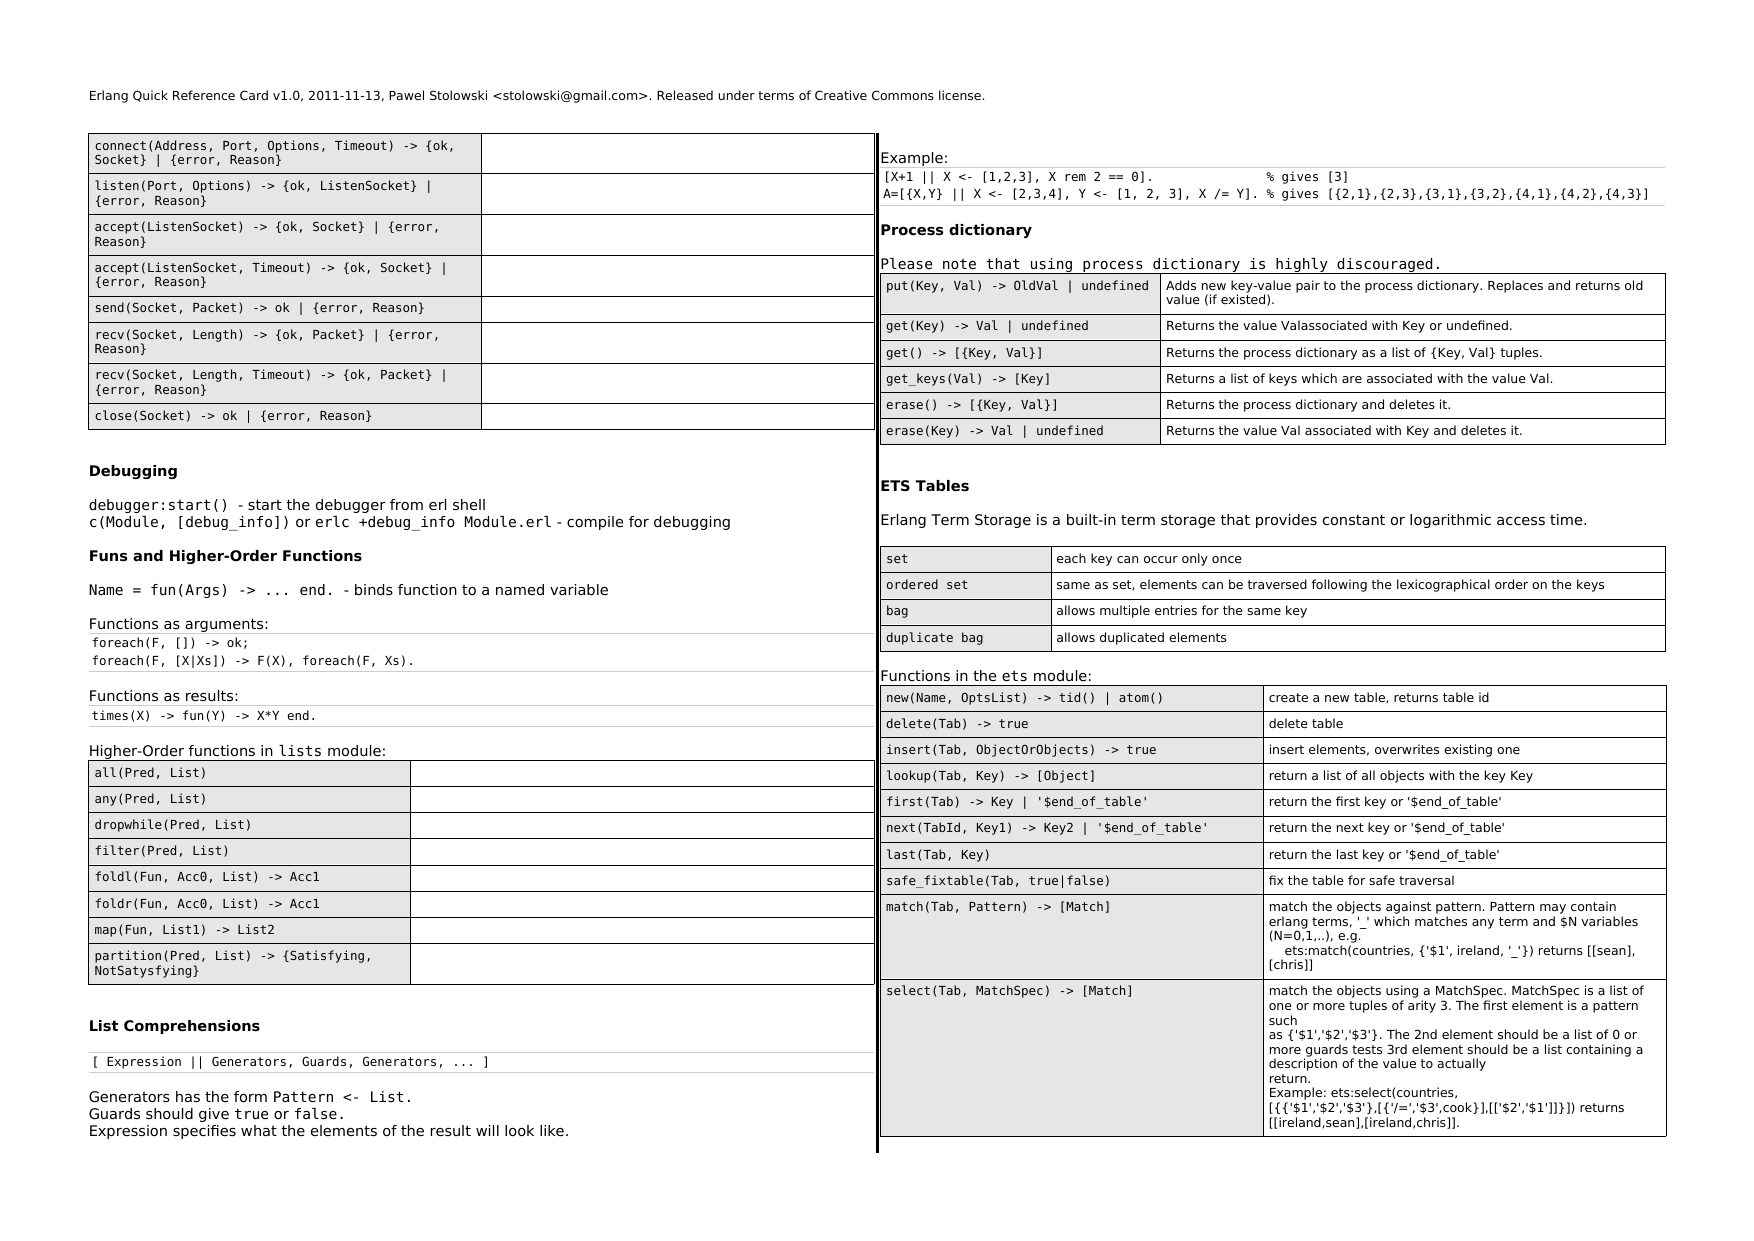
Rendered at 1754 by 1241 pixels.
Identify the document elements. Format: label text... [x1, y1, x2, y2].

table_cell foldr(Fun, Acc0, List) -> Acc1 [89, 892, 410, 917]
table_cell [482, 323, 874, 362]
text Process dictionary [880, 222, 1665, 239]
text debugger:start() - start the debugger from erl shell [88, 497, 874, 514]
text Functions in the ets module: [880, 668, 1665, 685]
table_cell same as set, elements can be traversed following the lexicographical order on the keys [1052, 573, 1665, 598]
text Expression specifies what the elements of the result will look like. [88, 1123, 874, 1140]
table_cell ordered set [881, 573, 1051, 598]
table_header create a new table, returns table id [1264, 686, 1666, 711]
table_header [411, 761, 874, 786]
text Example: [880, 149, 1665, 167]
table_cell send(Socket, Packet) -> ok | {error, Reason} [89, 297, 481, 322]
table_cell close(Socket) -> ok | {error, Reason} [89, 404, 481, 429]
table_cell get(Key) -> Val | undefined [881, 315, 1160, 339]
table_cell delete(Tab) -> true [881, 712, 1263, 737]
table_cell allows duplicated elements [1052, 626, 1665, 651]
table_cell recv(Socket, Length) -> {ok, Packet} | {error, Reason} [89, 323, 481, 362]
text Functions as arguments: [88, 616, 874, 633]
text Name = fun(Args) -> ... end. - binds function to a named variable [88, 582, 874, 599]
table_cell allows multiple entries for the same key [1052, 600, 1665, 624]
table_cell [482, 134, 874, 173]
table_cell return the last key or '$end_of_table' [1264, 843, 1666, 868]
table_cell select(Tab, MatchSpec) -> [Match] [881, 980, 1263, 1136]
table_cell get_keys(Val) -> [Key] [881, 367, 1160, 392]
table_cell insert(Tab, ObjectOrObjects) -> true [881, 738, 1263, 763]
table_cell dropwhile(Pred, List) [89, 813, 410, 838]
table_cell Returns the value Valassociated with Key or undefined. [1161, 315, 1665, 339]
table_cell accept(ListenSocket, Timeout) -> {ok, Socket} | {error, Reason} [89, 256, 481, 296]
text A=[{X,Y} || X <- [2,3,4], Y <- [1, 2, 3], X /= Y]. % gives [{2,1},{2,3},{3,1},{3,2},{4,1},{4,2},{4,3}] [880, 184, 1665, 205]
table_cell any(Pred, List) [89, 787, 410, 812]
table_cell [482, 297, 874, 322]
table_cell [411, 892, 874, 917]
table_cell last(Tab, Key) [881, 843, 1263, 868]
table_header new(Name, OptsList) -> tid() | atom() [881, 686, 1263, 711]
table_cell fix the table for safe traversal [1264, 869, 1666, 894]
text [ Expression || Generators, Guards, Generators, ... ] [88, 1053, 874, 1072]
table_cell get() -> [{Key, Val}] [881, 341, 1160, 366]
table_cell insert elements, overwrites existing one [1264, 738, 1666, 763]
table_cell lookup(Tab, Key) -> [Object] [881, 764, 1263, 789]
text ETS Tables [880, 478, 1665, 495]
table_cell [411, 787, 874, 812]
table_cell return a list of all objects with the key Key [1264, 764, 1666, 789]
table_cell erase() -> [{Key, Val}] [881, 393, 1160, 418]
table_cell [482, 174, 874, 214]
table_cell bag [881, 600, 1051, 624]
table_cell next(TabId, Key1) -> Key2 | '$end_of_table' [881, 817, 1263, 842]
table_cell erase(Key) -> Val | undefined [881, 419, 1160, 444]
text c(Module, [debug_info]) or erlc +debug_info Module.erl - compile for debugging [88, 514, 874, 531]
table_cell connect(Address, Port, Options, Timeout) -> {ok, Socket} | {error, Reason} [89, 134, 481, 173]
table_cell match(Tab, Pattern) -> [Match] [881, 895, 1263, 978]
text Erlang Term Storage is a built-in term storage that provides constant or logarithmic access time. [880, 512, 1665, 529]
table_header set [881, 547, 1051, 572]
text times(X) -> fun(Y) -> X*Y end. [88, 706, 874, 726]
table_cell map(Fun, List1) -> List2 [89, 918, 410, 943]
table_cell Returns the process dictionary and deletes it. [1161, 393, 1665, 418]
table_cell [482, 215, 874, 255]
table_cell Returns the process dictionary as a list of {Key, Val} tuples. [1161, 341, 1665, 366]
table_cell [411, 944, 874, 984]
text Please note that using process dictionary is highly discouraged. [880, 256, 1665, 273]
table_cell [411, 813, 874, 838]
table_cell delete table [1264, 712, 1666, 737]
table_cell duplicate bag [881, 626, 1051, 651]
table_header Adds new key-value pair to the process dictionary. Replaces and returns old value (if existed). [1161, 274, 1665, 313]
text foreach(F, []) -> ok; [88, 634, 874, 651]
table_cell return the first key or '$end_of_table' [1264, 790, 1666, 816]
text Generators has the form Pattern <- List. [88, 1089, 874, 1106]
text foreach(F, [X|Xs]) -> F(X), foreach(F, Xs). [88, 651, 874, 671]
table_cell [482, 404, 874, 429]
table_cell Returns a list of keys which are associated with the value Val. [1161, 367, 1665, 392]
table_cell Returns the value Val associated with Key and deletes it. [1161, 419, 1665, 444]
text Guards should give true or false. [88, 1106, 874, 1123]
text [X+1 || X <- [1,2,3], X rem 2 == 0]. % gives [3] [880, 168, 1665, 184]
table_header all(Pred, List) [89, 761, 410, 786]
text List Comprehensions [88, 1018, 874, 1035]
text Functions as results: [88, 688, 874, 705]
table_header put(Key, Val) -> OldVal | undefined [881, 274, 1160, 313]
table_header each key can occur only once [1052, 547, 1665, 572]
text Debugging [88, 463, 874, 480]
table_cell partition(Pred, List) -> {Satisfying, NotSatysfying} [89, 944, 410, 984]
table_cell match the objects using a MatchSpec. MatchSpec is a list of one or more tuples of arity 3. The first element is a pattern such as {'$1','$2','$3'}. The 2nd element should be a list of 0 or more guards tests 3rd element should be a list containing a description of the value to actually return. Example: ets:select(countries, [{{'$1','$2','$3'},[{'/=','$3',cook}],[['$2','$1']]}]) returns [[ireland,sean],[ireland,chris]]. [1264, 980, 1666, 1136]
table_cell listen(Port, Options) -> {ok, ListenSocket} | {error, Reason} [89, 174, 481, 214]
text Funs and Higher-Order Functions [88, 548, 874, 565]
table_cell recv(Socket, Length, Timeout) -> {ok, Packet} | {error, Reason} [89, 364, 481, 403]
table_cell accept(ListenSocket) -> {ok, Socket} | {error, Reason} [89, 215, 481, 255]
text Higher-Order functions in lists module: [88, 743, 874, 760]
table_cell [482, 256, 874, 296]
table_cell match the objects against pattern. Pattern may contain erlang terms, '_' which matches any term and $N variables (N=0,1,..), e.g. ets:match(countries, {'$1', ireland, '_'}) returns [[sean],[chris]] [1264, 895, 1666, 978]
table_cell return the next key or '$end_of_table' [1264, 817, 1666, 842]
table_cell [411, 918, 874, 943]
table_cell [482, 364, 874, 403]
table_cell [411, 839, 874, 864]
table_cell [411, 866, 874, 891]
table_cell foldl(Fun, Acc0, List) -> Acc1 [89, 866, 410, 891]
table_cell filter(Pred, List) [89, 839, 410, 864]
table_cell safe_fixtable(Tab, true|false) [881, 869, 1263, 894]
table_cell first(Tab) -> Key | '$end_of_table' [881, 790, 1263, 816]
